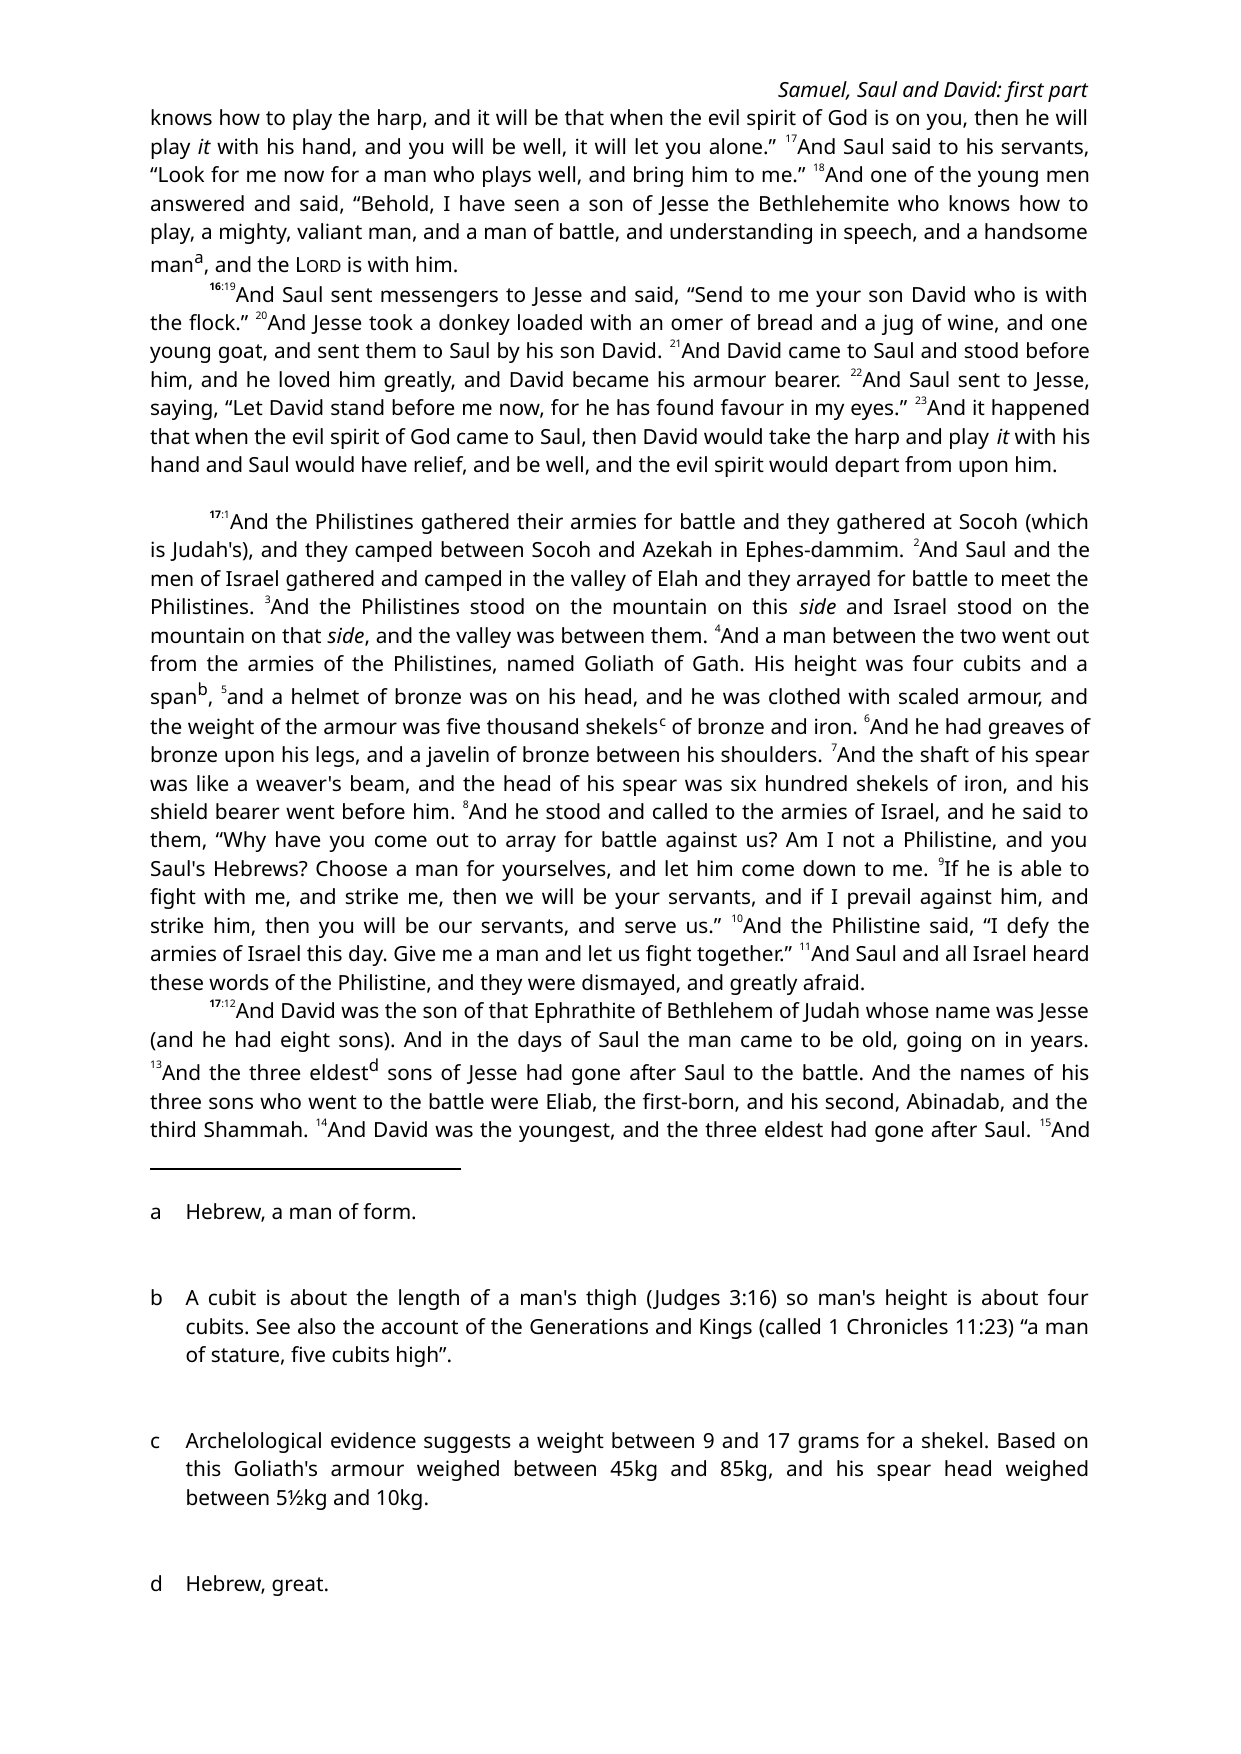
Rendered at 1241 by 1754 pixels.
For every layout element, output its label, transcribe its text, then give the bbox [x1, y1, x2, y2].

text Hebrew, a man of form. [150, 1197, 1090, 1226]
text 16:14And the spirit of the Lord left from being with Saul and an evil spirit from the Lord frightened him. 15And Saul's servants said to him, “Behold now, an evil spirit from the Lord frightens you. 16Let our lord now command your servants before you, let them seek a man who knows how to play the harp, and it will be that when the evil spirit of God is on you, then he will play it with his hand, and you will be well, it will let you alone.” 17And Saul said to his servants, “Look for me now for a man who plays well, and bring him to me.” 18And one of the young men answered and said, “Behold, I have seen a son of Jesse the Bethlehemite who knows how to play, a mighty, valiant man, and a man of battle, and understanding in speech, and a handsome man, and the Lord is with him. [150, 103, 1090, 280]
text A cubit is about the length of a man's thigh (Judges 3:16) so man's height is about four cubits. See also the account of the Generations and Kings (called 1 Chronicles 11:23) “a man of stature, five cubits high”. [150, 1283, 1090, 1369]
text 17:1And the Philistines gathered their armies for battle and they gathered at Socoh (which is Judah's), and they camped between Socoh and Azekah in Ephes-dammim. 2And Saul and the men of Israel gathered and camped in the valley of Elah and they arrayed for battle to meet the Philistines. 3And the Philistines stood on the mountain on this side and Israel stood on the mountain on that side, and the valley was between them. 4And a man between the two went out from the armies of the Philistines, named Goliath of Gath. His height was four cubits and a span, 5and a helmet of bronze was on his head, and he was clothed with scaled armour, and the weight of the armour was five thousand shekels of bronze and iron. 6And he had greaves of bronze upon his legs, and a javelin of bronze between his shoulders. 7And the shaft of his spear was like a weaver's beam, and the head of his spear was six hundred shekels of iron, and his shield bearer went before him. 8And he stood and called to the armies of Israel, and he said to them, “Why have you come out to array for battle against us? Am I not a Philistine, and you Saul's Hebrews? Choose a man for yourselves, and let him come down to me. 9If he is able to fight with me, and strike me, then we will be your servants, and if I prevail against him, and strike him, then you will be our servants, and serve us.” 10And the Philistine said, “I defy the armies of Israel this day. Give me a man and let us fight together.” 11And Saul and all Israel heard these words of the Philistine, and they were dismayed, and greatly afraid. [150, 507, 1090, 996]
text Hebrew, great. [150, 1569, 1090, 1597]
text Archelological evidence suggests a weight between 9 and 17 grams for a shekel. Based on this Goliath's armour weighed between 45kg and 85kg, and his spear head weighed between 5½kg and 10kg. [150, 1426, 1090, 1511]
text 16:19And Saul sent messengers to Jesse and said, “Send to me your son David who is with the flock.” 20And Jesse took a donkey loaded with an omer of bread and a jug of wine, and one young goat, and sent them to Saul by his son David. 21And David came to Saul and stood before him, and he loved him greatly, and David became his armour bearer. 22And Saul sent to Jesse, saying, “Let David stand before me now, for he has found favour in my eyes.” 23And it happened that when the evil spirit of God came to Saul, then David would take the harp and play it with his hand and Saul would have relief, and be well, and the evil spirit would depart from upon him. [150, 280, 1090, 479]
text 17:12And David was the son of that Ephrathite of Bethlehem of Judah whose name was Jesse (and he had eight sons). And in the days of Saul the man came to be old, going on in years. 13And the three eldest sons of Jesse had gone after Saul to the battle. And the names of his three sons who went to the battle were Eliab, the first-born, and his second, Abinadab, and the third Shammah. 14And David was the youngest, and the three eldest had gone after Saul. 15And David went and returned from Saul to feed his father's flock at Bethlehem. 16And the Philistine drew near morning and evening, and presented himself for forty days before Israel. 17And Jesse said to David his son, “Take now to your brothers an ephah of this roasted grain, and these ten loaves, and run to the camp, and give them to your brothers. 18And bring these ten cuttings of cheese to the captain of the thousand, and you will visit your brothers for peace, and bring their pledge. 19And Saul and they and every man of Israel were in the valley of Elah fighting with the Philistines. [150, 996, 1090, 1144]
